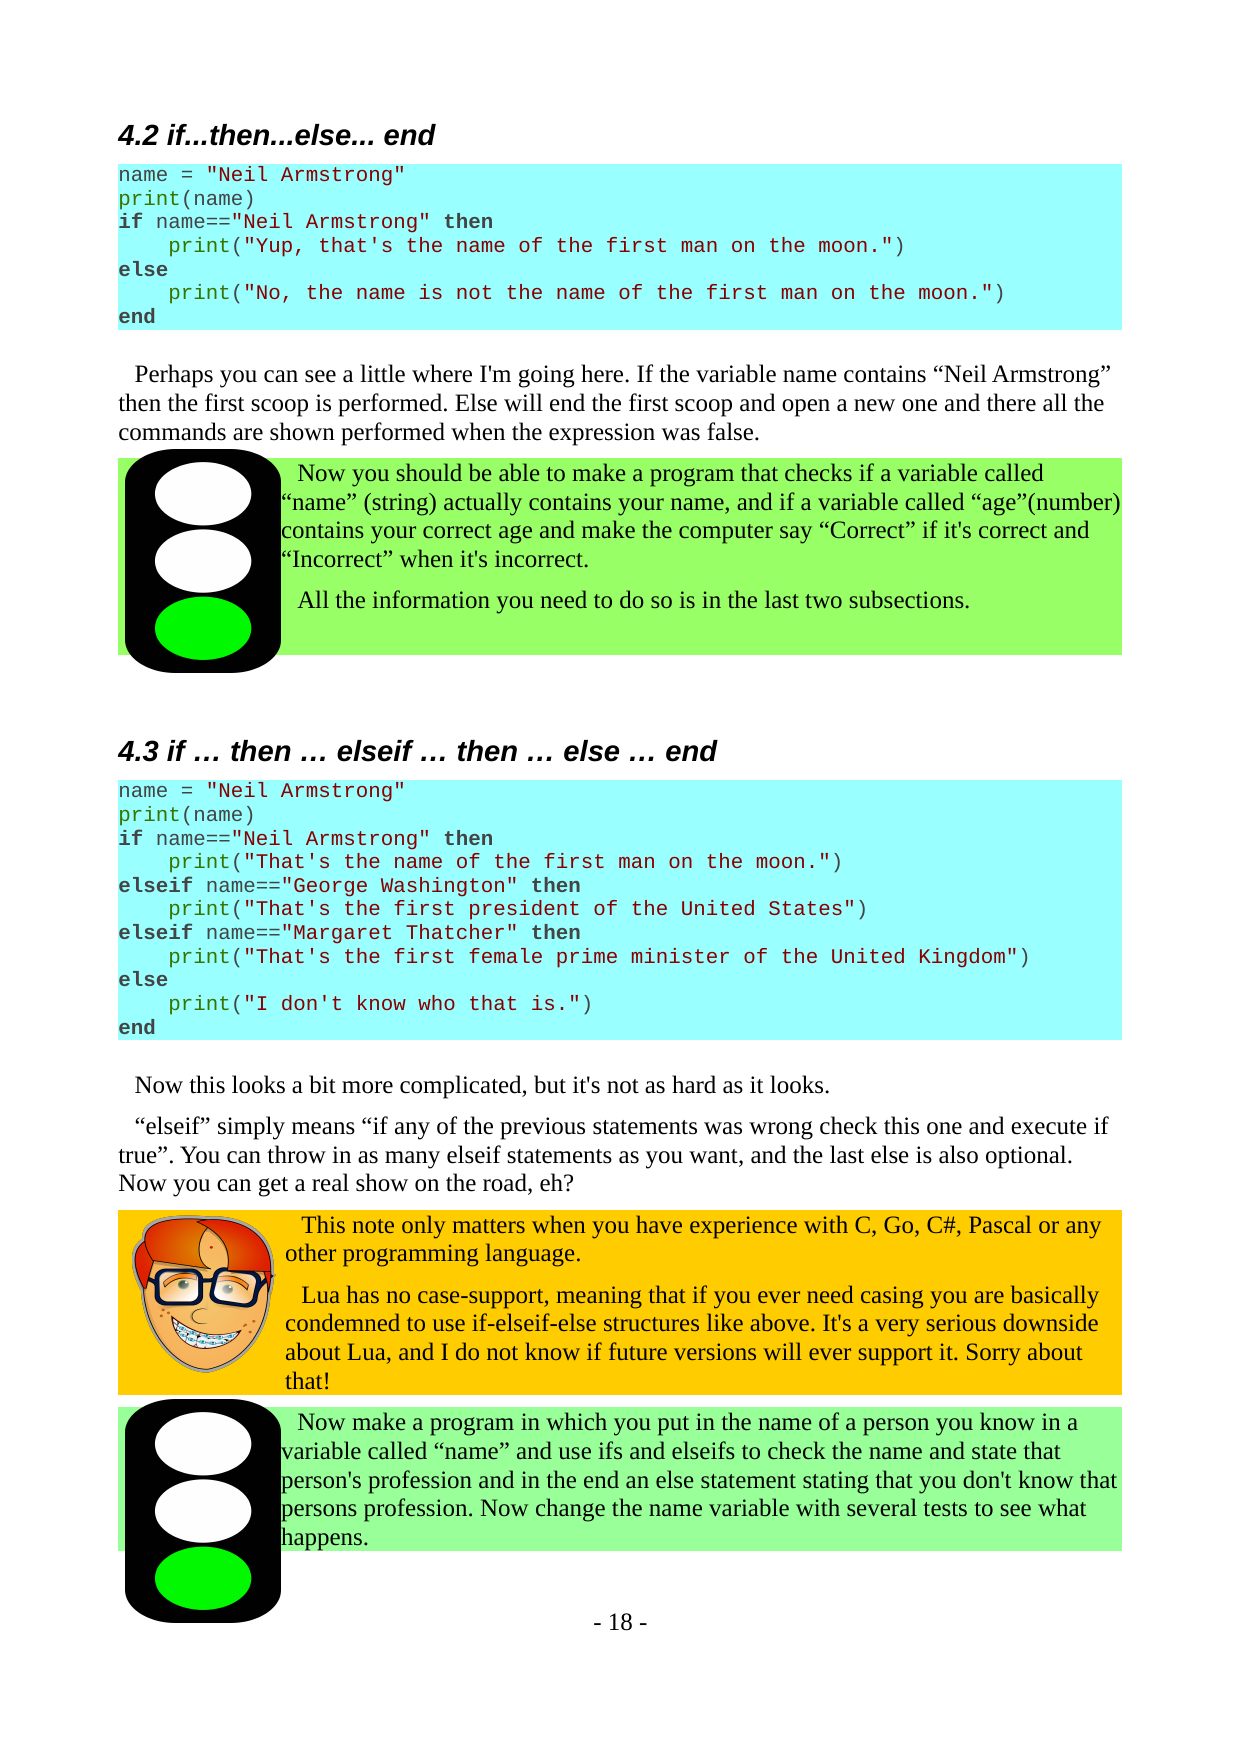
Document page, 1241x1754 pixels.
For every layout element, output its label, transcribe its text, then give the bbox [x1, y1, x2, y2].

text elseif name=="George Washington" then [118, 875, 1122, 898]
text print("That's the first female prime minister of the United Kingdom") [118, 946, 1122, 969]
text end [118, 306, 1122, 330]
text This note only matters when you have experience with C, Go, C#, Pascal or any other programming language. [285, 1210, 1122, 1267]
text print("Yup, that's the name of the first man on the moon.") [118, 235, 1122, 259]
picture [125, 1399, 281, 1623]
text if name=="Neil Armstrong" then [118, 211, 1122, 235]
picture [123, 1208, 285, 1380]
text print(name) [118, 188, 1122, 211]
subtitle 4.3 if … then … elseif … then … else … end [118, 734, 1122, 768]
text print("That's the first president of the United States") [118, 898, 1122, 922]
text All the information you need to do so is in the last two subsections. [281, 585, 1122, 614]
text name = "Neil Armstrong" [118, 164, 1122, 188]
text “elseif” simply means “if any of the previous statements was wrong check this one and execute if true”. You can throw in as many elseif statements as you want, and the last else is also optional. Now you can get a real show on the road, eh? [118, 1111, 1122, 1197]
picture [125, 449, 281, 673]
text else [118, 969, 1122, 993]
text print("That's the name of the first man on the moon.") [118, 851, 1122, 875]
text Lua has no case-support, meaning that if you ever need casing you are basically condemned to use if-elseif-else structures like above. It's a very serious downside about Lua, and I do not know if future versions will ever support it. Sorry about that! [118, 1280, 1122, 1395]
text Now you should be able to make a program that checks if a variable called “name” (string) actually contains your name, and if a variable called “age”(number) contains your correct age and make the computer say “Correct” if it's correct and “Incorrect” when it's incorrect. [281, 458, 1122, 573]
text Perhaps you can see a little where I'm going here. If the variable name contains “Neil Armstrong” then the first scoop is performed. Else will end the first scoop and open a new one and there all the commands are shown performed when the expression was false. [118, 359, 1122, 445]
text else [118, 259, 1122, 282]
text elseif name=="Margaret Thatcher" then [118, 922, 1122, 946]
subtitle 4.2 if...then...else... end [118, 118, 1122, 152]
text print("No, the name is not the name of the first man on the moon.") [118, 282, 1122, 306]
text print("I don't know who that is.") [118, 993, 1122, 1017]
text name = "Neil Armstrong" [118, 780, 1122, 804]
text print(name) [118, 804, 1122, 827]
text end [118, 1017, 1122, 1040]
text Now this looks a bit more complicated, but it's not as hard as it looks. [118, 1070, 1122, 1098]
text Now make a program in which you put in the name of a person you know in a variable called “name” and use ifs and elseifs to check the name and state that person's profession and in the end an else statement stating that you don't know that persons profession. Now change the name variable with several tests to see what happens. [281, 1407, 1122, 1551]
text if name=="Neil Armstrong" then [118, 827, 1122, 851]
